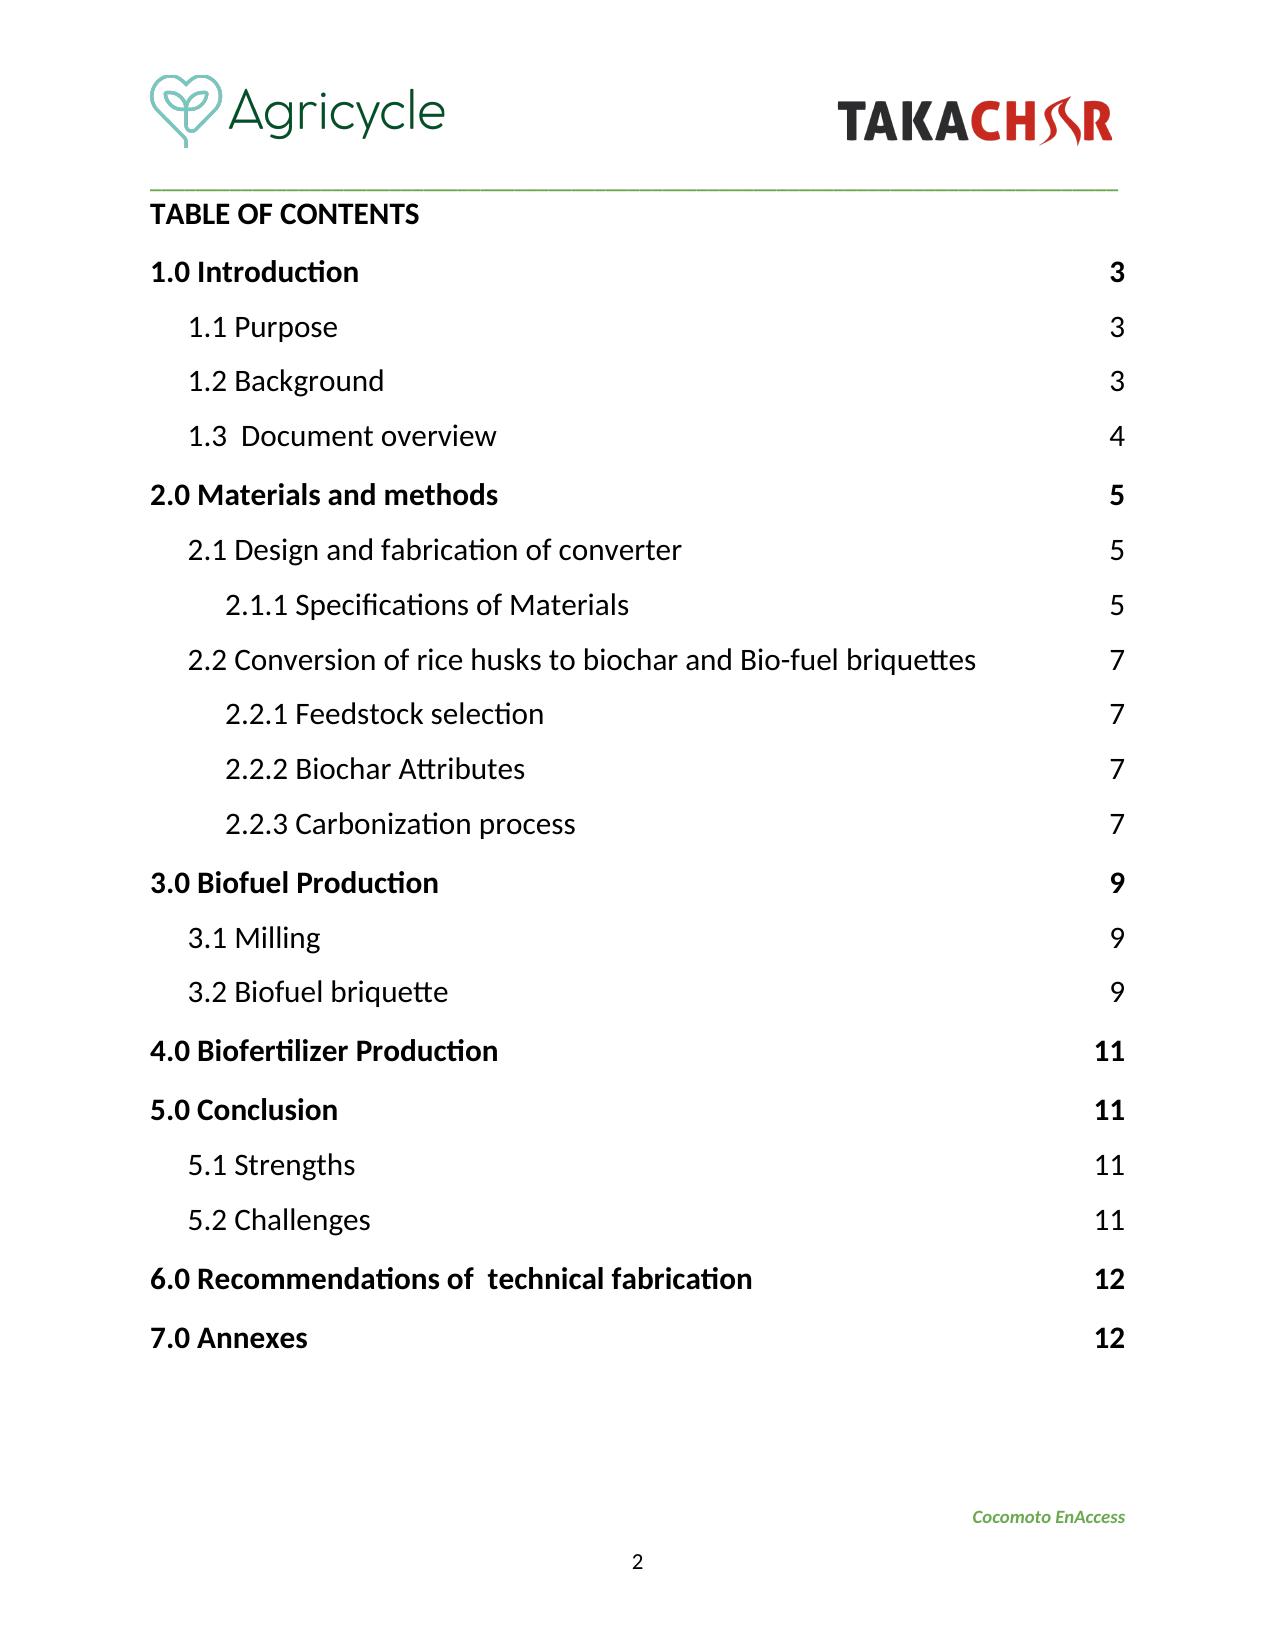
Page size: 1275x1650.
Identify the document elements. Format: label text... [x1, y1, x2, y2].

text 3.0 Biofuel Production 9 [150, 863, 1125, 901]
text 1.0 Introduction 3 [150, 252, 1125, 290]
text 2.2.1 Feedstock selection 7 [225, 694, 1125, 733]
text 2.2 Conversion of rice husks to biochar and Bio-fuel briquettes 7 [187, 640, 1125, 678]
text 2.0 Materials and methods 5 [150, 475, 1125, 513]
text 7.0 Annexes 12 [150, 1318, 1125, 1356]
text 1.2 Background 3 [187, 362, 1125, 400]
text 2.1 Design and fabrication of converter 5 [187, 530, 1125, 568]
text TABLE OF CONTENTS [150, 194, 1125, 232]
text 6.0 Recommendations of technical fabrication 12 [150, 1259, 1125, 1297]
picture [837, 94, 1113, 148]
picture [150, 75, 445, 148]
text 3.1 Milling 9 [187, 918, 1125, 956]
text 5.2 Challenges 11 [187, 1200, 1125, 1238]
text 2.2.2 Biochar Attributes 7 [225, 749, 1125, 787]
text 1.3 Document overview 4 [187, 416, 1125, 454]
text 2.1.1 Specifications of Materials 5 [225, 585, 1125, 623]
text 3.2 Biofuel briquette 9 [187, 973, 1125, 1011]
text 2.2.3 Carbonization process 7 [225, 804, 1125, 842]
text 4.0 Biofertilizer Production 11 [150, 1032, 1125, 1070]
text 5.0 Conclusion 11 [150, 1091, 1125, 1129]
text 5.1 Strengths 11 [187, 1145, 1125, 1183]
text 1.1 Purpose 3 [187, 307, 1125, 345]
